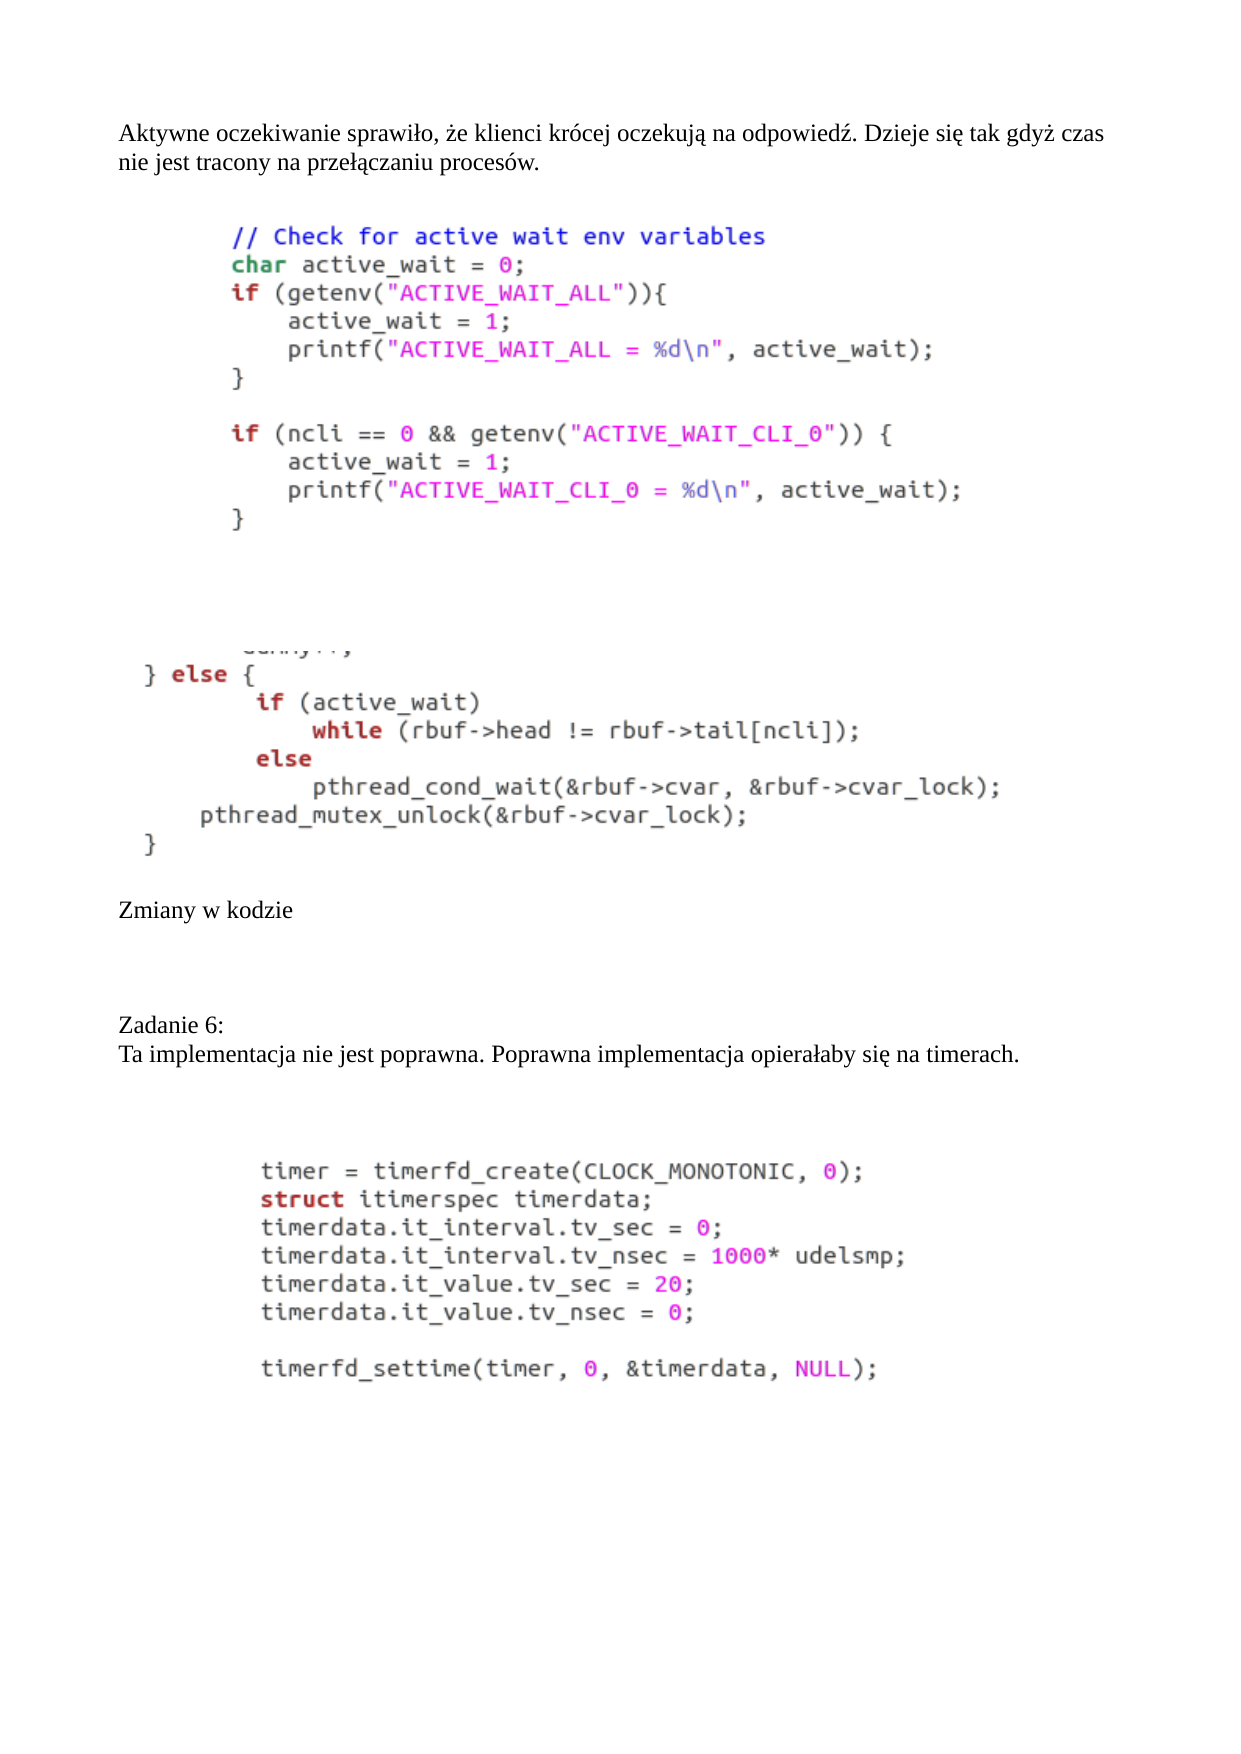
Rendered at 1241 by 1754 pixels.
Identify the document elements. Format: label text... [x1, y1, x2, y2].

picture [111, 651, 1060, 867]
text Ta implementacja nie jest poprawna. Poprawna implementacja opierałaby się na timerach. [118, 1039, 1122, 1068]
picture [205, 204, 1035, 559]
picture [223, 1137, 955, 1408]
text Zadanie 6: [118, 1011, 1122, 1039]
text Zmiany w kodzie [118, 896, 1122, 924]
text Aktywne oczekiwanie sprawiło, że klienci krócej oczekują na odpowiedź. Dzieje się tak gdyż czas nie jest tracony na przełączaniu procesów. [118, 118, 1122, 176]
